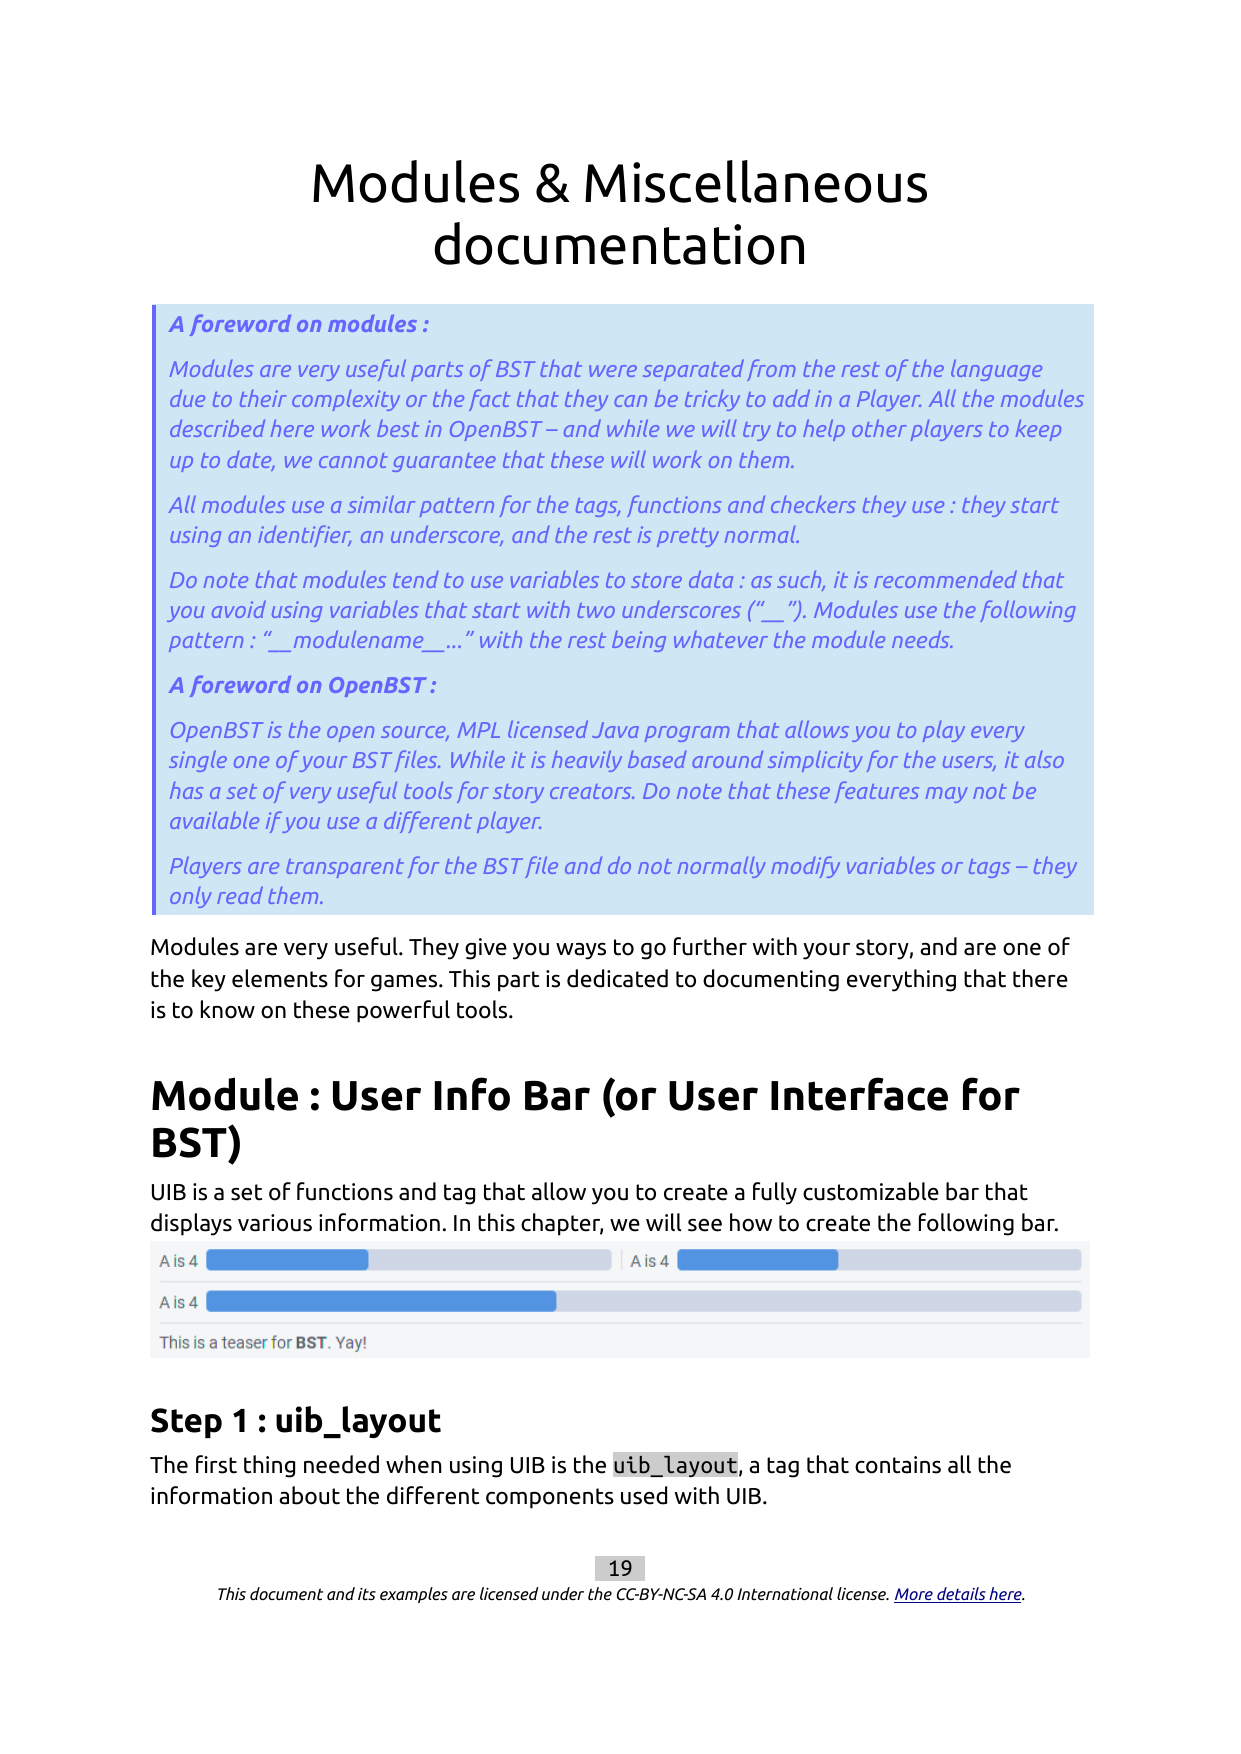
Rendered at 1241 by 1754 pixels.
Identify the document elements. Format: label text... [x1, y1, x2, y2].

text OpenBST is the open source, MPL licensed Java program that allows you to play every single one of your BST files. While it is heavily based around simplicity for the users, it also has a set of very useful tools for story creators. Do note that these features may not be available if you use a different player. [156, 711, 1090, 834]
text A foreword on modules : [152, 304, 1093, 337]
text Players are transparent for the BST file and do not normally modify variables or tags – they only read them. [156, 846, 1090, 915]
text A foreword on OpenBST : [156, 666, 1090, 698]
text The first thing needed when using UIB is the uib_layout, a tag that contains all the information about the different components used with UIB. [150, 1451, 1090, 1509]
text Modules are very useful. They give you ways to go further with your story, and are one of the key elements for games. This part is dedicated to documenting everything that there is to know on these powerful tools. [150, 933, 1090, 1023]
title Modules & Miscellaneous documentation [150, 150, 1090, 274]
text All modules use a similar pattern for the tags, functions and checkers they use : they start using an identifier, an underscore, and the rest is pretty normal. [156, 485, 1090, 548]
subtitle Step 1 : uib_layout [150, 1400, 1090, 1438]
picture [150, 1241, 1091, 1358]
text Modules are very useful parts of BST that were separated from the rest of the language due to their complexity or the fact that they can be tricky to add in a Player. All the modules described here work best in OpenBST – and while we will try to help other players to keep up to date, we cannot guarantee that these will work on them. [156, 349, 1090, 472]
text Do note that modules tend to use variables to store data : as such, it is recommended that you avoid using variables that start with two underscores (“__”). Modules use the following pattern : “__modulename__...” with the rest being whatever the module needs. [156, 560, 1090, 653]
text UIB is a set of functions and tag that allow you to create a fully customizable bar that displays various information. In this chapter, we will see how to create the following bar. [150, 1178, 1090, 1241]
subtitle Module : User Info Bar (or User Interface for BST) [150, 1070, 1090, 1166]
